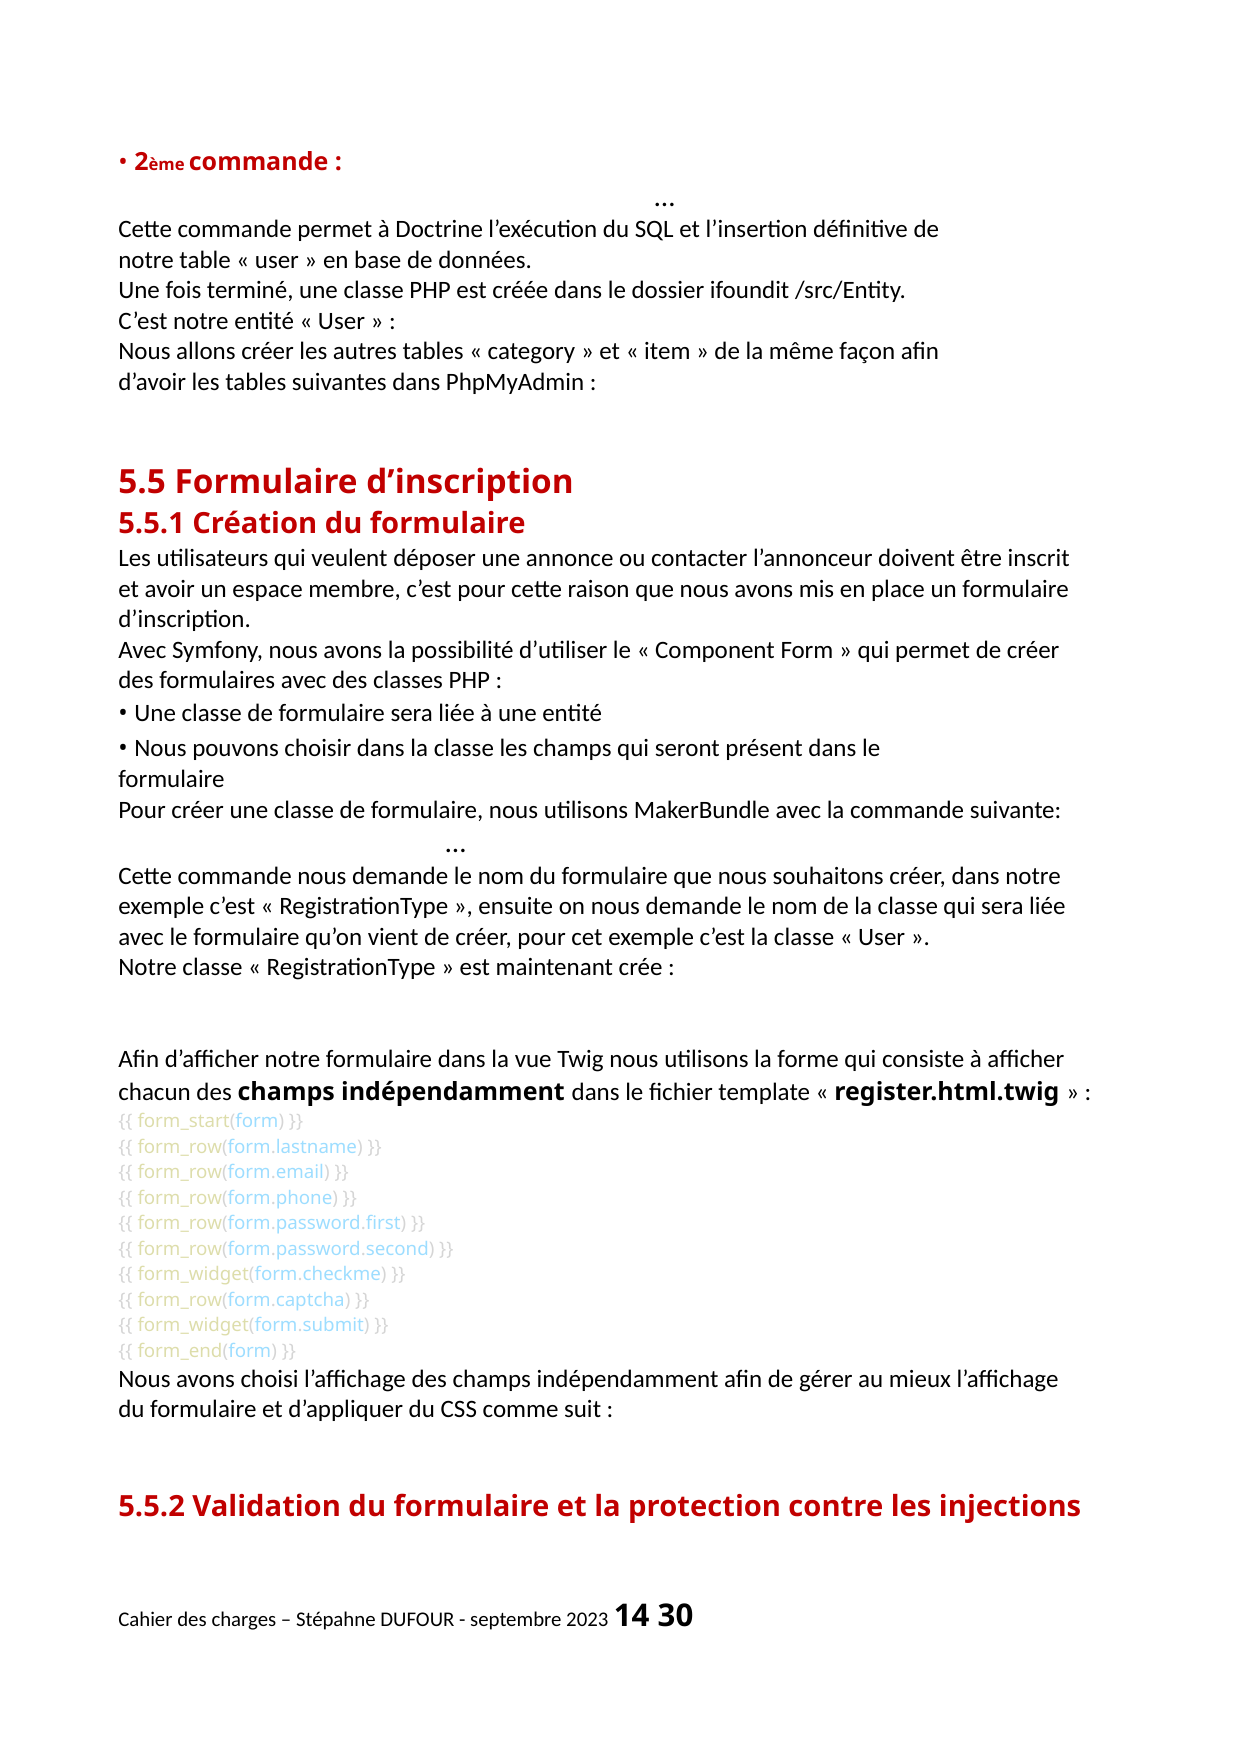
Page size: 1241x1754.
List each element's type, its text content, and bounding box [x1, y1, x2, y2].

text formulaire [118, 763, 1122, 794]
text du formulaire et d’appliquer du CSS comme suit : [118, 1393, 1122, 1424]
text {{ form_widget(form.submit) }} [118, 1312, 1122, 1337]
text {{ form_row(form.password.first) }} [118, 1210, 1122, 1235]
text Une fois terminé, une classe PHP est créée dans le dossier ifoundit /src/Entity. [118, 274, 1122, 305]
text 38 [118, 982, 1122, 1018]
text et avoir un espace membre, c’est pour cette raison que nous avons mis en place un formulaire [118, 573, 1122, 603]
text {{ form_row(form.phone) }} [118, 1184, 1122, 1210]
text d’avoir les tables suivantes dans PhpMyAdmin : [118, 366, 1122, 396]
text {{ form_widget(form.checkme) }} [118, 1261, 1122, 1286]
text {{ form_start(form) }} [118, 1108, 1122, 1133]
text php bin/console make:form… [118, 824, 1122, 860]
text Nous allons créer les autres tables « category » et « item » de la même façon afin [118, 335, 1122, 366]
text Cette commande nous demande le nom du formulaire que nous souhaitons créer, dans notre [118, 860, 1122, 890]
text Avec Symfony, nous avons la possibilité d’utiliser le « Component Form » qui permet de créer [118, 634, 1122, 664]
text {{ form_row(form.captcha) }} [118, 1286, 1122, 1312]
text 39 [118, 1424, 1122, 1459]
text C’est notre entité « User » : [118, 305, 1122, 335]
text d’inscription. [118, 603, 1122, 634]
text {{ form_row(form.email) }} [118, 1159, 1122, 1184]
text php bin/console doctrine:migrations:migrate … [118, 178, 1122, 213]
text 5.5.1 Création du formulaire [118, 503, 1122, 542]
text chacun des champs indépendamment dans le fichier template « register.html.twig » : [118, 1073, 1122, 1108]
text Pour créer une classe de formulaire, nous utilisons MakerBundle avec la commande suivante: [118, 794, 1122, 824]
text des formulaires avec des classes PHP : [118, 664, 1122, 695]
text Cette commande permet à Doctrine l’exécution du SQL et l’insertion définitive de [118, 213, 1122, 244]
text exemple c’est « RegistrationType », ensuite on nous demande le nom de la classe qui sera liée [118, 890, 1122, 921]
text 5.5 Formulaire d’inscription [118, 457, 1122, 503]
text {{ form_row(form.lastname) }} [118, 1133, 1122, 1159]
text {{ form_row(form.password.second) }} [118, 1235, 1122, 1261]
text Nous avons choisi l’affichage des champs indépendamment afin de gérer au mieux l’affichage [118, 1363, 1122, 1393]
text Afin d’afficher notre formulaire dans la vue Twig nous utilisons la forme qui consiste à afficher [118, 1043, 1122, 1073]
text • Une classe de formulaire sera liée à une entité [118, 695, 1122, 729]
text 5.5.2 Validation du formulaire et la protection contre les injections [118, 1485, 1122, 1524]
text {{ form_end(form) }} [118, 1337, 1122, 1363]
text Les utilisateurs qui veulent déposer une annonce ou contacter l’annonceur doivent être inscrit [118, 542, 1122, 573]
text Notre classe « RegistrationType » est maintenant crée : [118, 951, 1122, 982]
text • Nous pouvons choisir dans la classe les champs qui seront présent dans le [118, 729, 1122, 763]
text 37 [118, 396, 1122, 432]
text • 2ème commande : [118, 143, 1122, 178]
text avec le formulaire qu’on vient de créer, pour cet exemple c’est la classe « User ». [118, 921, 1122, 951]
text notre table « user » en base de données. [118, 244, 1122, 274]
